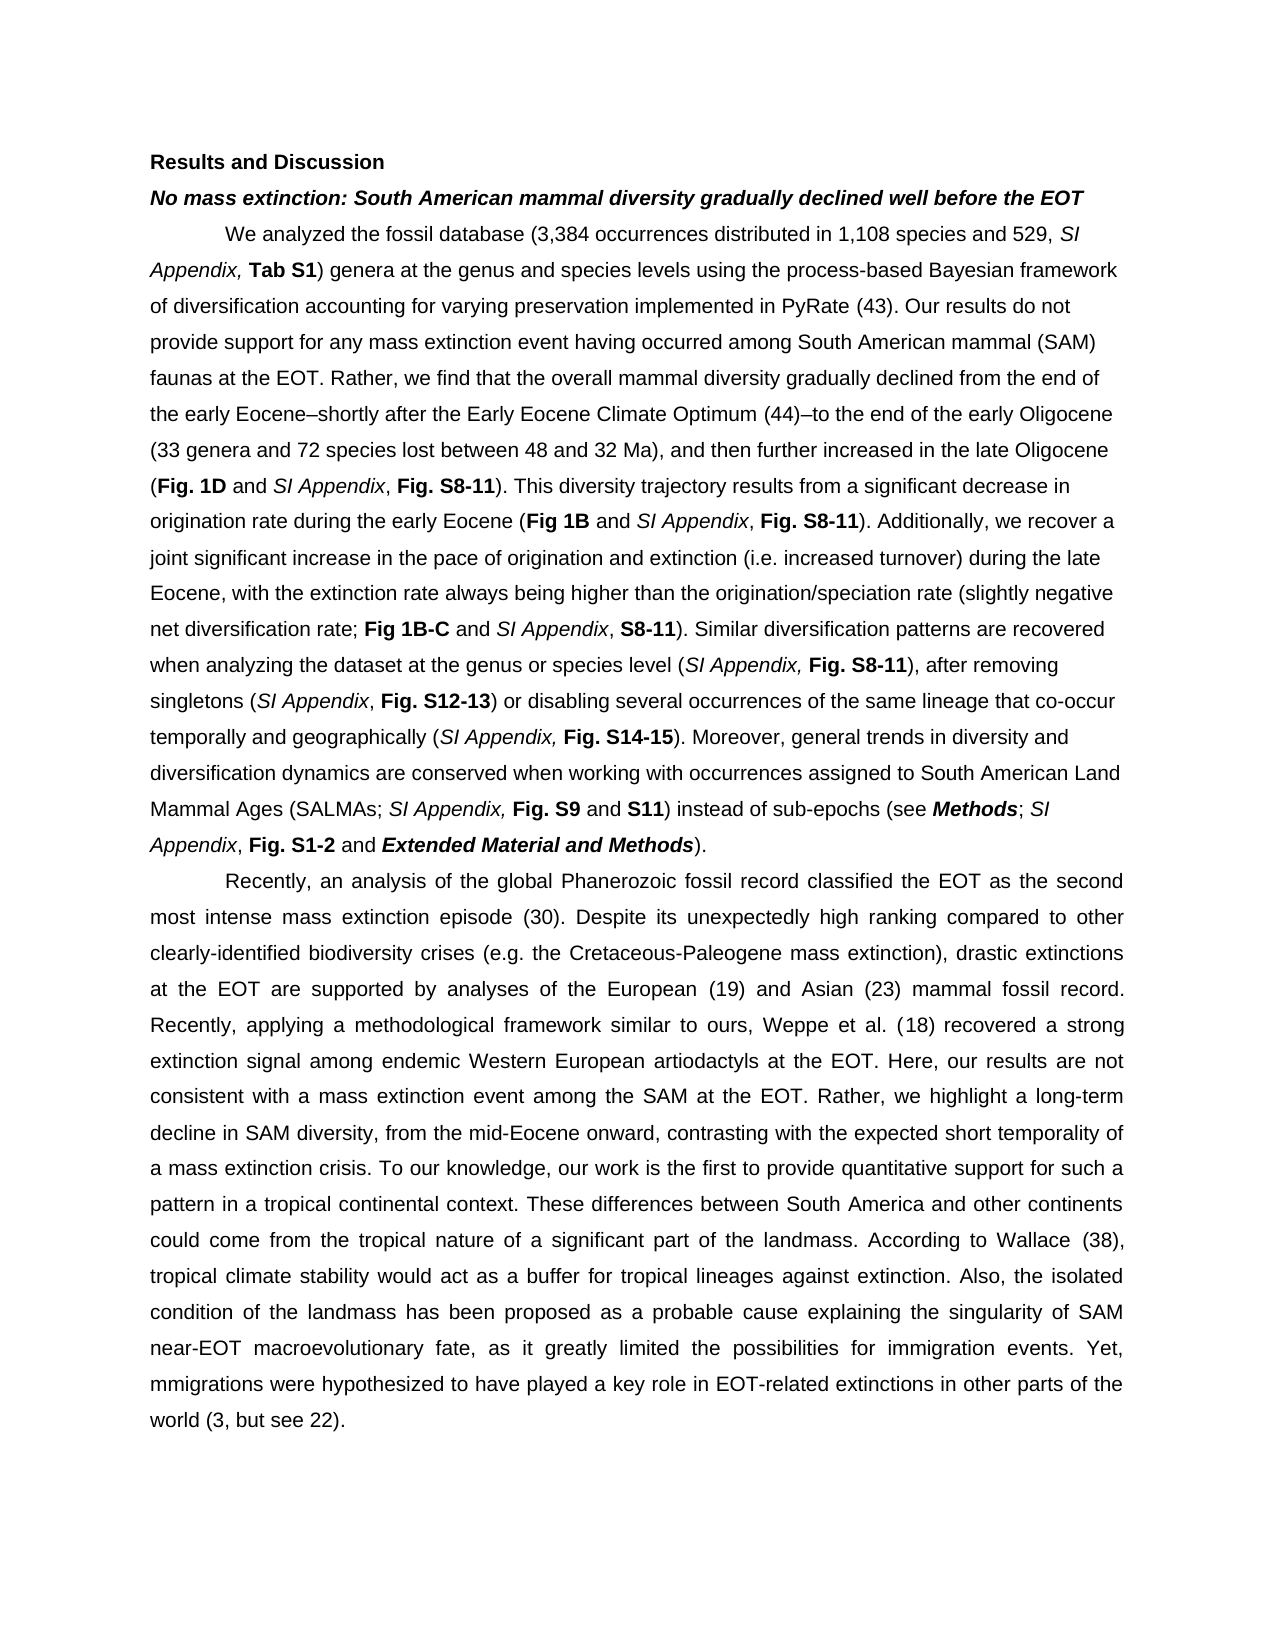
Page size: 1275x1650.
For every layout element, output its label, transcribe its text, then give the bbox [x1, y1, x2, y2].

text We analyzed the fossil database (3,384 occurrences distributed in 1,108 species and 529, SI Appendix, Tab S1) genera at the genus and species levels using the process-based Bayesian framework of diversification accounting for varying preservation implemented in PyRate (43). Our results do not provide support for any mass extinction event having occurred among South American mammal (SAM) faunas at the EOT. Rather, we find that the overall mammal diversity gradually declined from the end of the early Eocene–shortly after the Early Eocene Climate Optimum (44)–to the end of the early Oligocene (33 genera and 72 species lost between 48 and 32 Ma), and then further increased in the late Oligocene (Fig. 1D and SI Appendix, Fig. S8-11). This diversity trajectory results from a significant decrease in origination rate during the early Eocene (Fig 1B and SI Appendix, Fig. S8-11). Additionally, we recover a joint significant increase in the pace of origination and extinction (i.e. increased turnover) during the late Eocene, with the extinction rate always being higher than the origination/speciation rate (slightly negative net diversification rate; Fig 1B-C and SI Appendix, S8-11). Similar diversification patterns are recovered when analyzing the dataset at the genus or species level (SI Appendix, Fig. S8-11), after removing singletons (SI Appendix, Fig. S12-13) or disabling several occurrences of the same lineage that co-occur temporally and geographically (SI Appendix, Fig. S14-15). Moreover, general trends in diversity and diversification dynamics are conserved when working with occurrences assigned to South American Land Mammal Ages (SALMAs; SI Appendix, Fig. S9 and S11) instead of sub-epochs (see Methods; SI Appendix, Fig. S1-2 and Extended Material and Methods). [150, 222, 1125, 857]
text Recently, an analysis of the global Phanerozoic fossil record classified the EOT as the second most intense mass extinction episode (30). Despite its unexpectedly high ranking compared to other clearly-identified biodiversity crises (e.g. the Cretaceous-Paleogene mass extinction), drastic extinctions at the EOT are supported by analyses of the European (19) and Asian (23) mammal fossil record. Recently, applying a methodological framework similar to ours, Weppe et al. (18) recovered a strong extinction signal among endemic Western European artiodactyls at the EOT. Here, our results are not consistent with a mass extinction event among the SAM at the EOT. Rather, we highlight a long-term decline in SAM diversity, from the mid-Eocene onward, contrasting with the expected short temporality of a mass extinction crisis. To our knowledge, our work is the first to provide quantitative support for such a pattern in a tropical continental context. These differences between South America and other continents could come from the tropical nature of a significant part of the landmass. According to Wallace (38), tropical climate stability would act as a buffer for tropical lineages against extinction. Also, the isolated condition of the landmass has been proposed as a probable cause explaining the singularity of SAM near-EOT macroevolutionary fate, as it greatly limited the possibilities for immigration events. Yet, mmigrations were hypothesized to have played a key role in EOT-related extinctions in other parts of the world (3, but see 22). [150, 869, 1125, 1432]
text No mass extinction: South American mammal diversity gradually declined well before the EOT [150, 186, 1125, 210]
text Results and Discussion [150, 150, 1125, 174]
